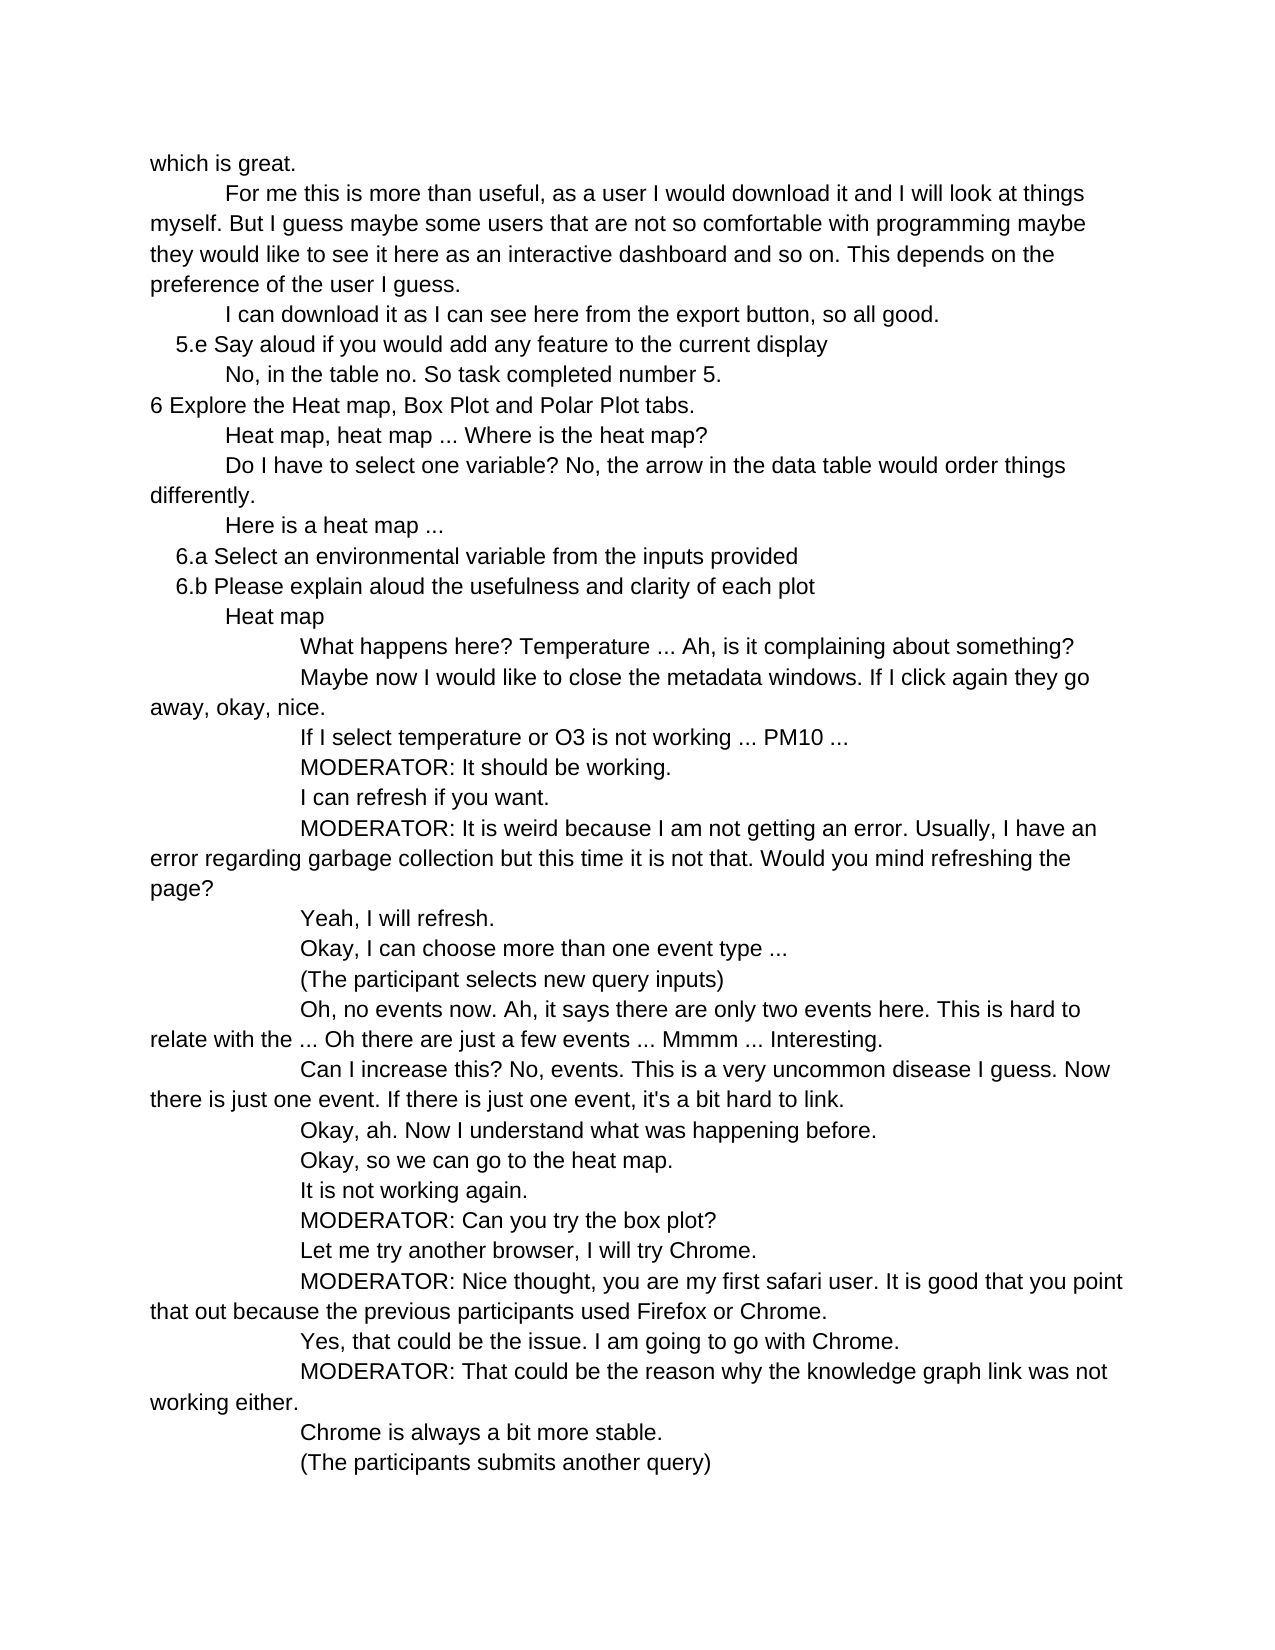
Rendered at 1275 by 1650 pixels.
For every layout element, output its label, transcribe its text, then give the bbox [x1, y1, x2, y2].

text I can download it as I can see here from the export button, so all good. [150, 301, 1125, 327]
text No, in the table no. So task completed number 5. [150, 361, 1125, 388]
text Maybe now I would like to close the metadata windows. If I click again they go away, okay, nice. [150, 663, 1125, 720]
text I can refresh if you want. [150, 784, 1125, 811]
text Chrome is always a bit more stable. [150, 1419, 1125, 1445]
text Okay, so we can go to the heat map. [150, 1147, 1125, 1173]
text Heat map, heat map ... Where is the heat map? [150, 422, 1125, 448]
text What happens here? Temperature ... Ah, is it complaining about something? [150, 633, 1125, 660]
text MODERATOR: It is weird because I am not getting an error. Usually, I have an error regarding garbage collection but this time it is not that. Would you mind refreshing the page? [150, 814, 1125, 901]
text It is not working again. [150, 1177, 1125, 1203]
text Can I increase this? No, events. This is a very uncommon disease I guess. Now there is just one event. If there is just one event, it's a bit hard to link. [150, 1056, 1125, 1113]
text which is great. [150, 150, 1125, 176]
text Yeah, I will refresh. [150, 905, 1125, 932]
text Let me try another browser, I will try Chrome. [150, 1237, 1125, 1264]
text For me this is more than useful, as a user I would download it and I will look at things myself. But I guess maybe some users that are not so comfortable with programming maybe they would like to see it here as an interactive dashboard and so on. This depends on the preference of the user I guess. [150, 180, 1125, 297]
text 6.b Please explain aloud the usefulness and clarity of each plot [150, 573, 1125, 599]
text 6.a Select an environmental variable from the inputs provided [150, 543, 1125, 569]
text (The participants submits another query) [150, 1449, 1125, 1475]
text Do I have to select one variable? No, the arrow in the data table would order things differently. [150, 452, 1125, 509]
text Here is a heat map ... [150, 512, 1125, 539]
text 5.e Say aloud if you would add any feature to the current display [150, 331, 1125, 358]
text Okay, I can choose more than one event type ... [150, 935, 1125, 962]
text Yes, that could be the issue. I am going to go with Chrome. [150, 1328, 1125, 1354]
text MODERATOR: Nice thought, you are my first safari user. It is good that you point that out because the previous participants used Firefox or Chrome. [150, 1268, 1125, 1324]
text Heat map [150, 603, 1125, 629]
text MODERATOR: It should be working. [150, 754, 1125, 781]
text (The participant selects new query inputs) [150, 966, 1125, 992]
text Okay, ah. Now I understand what was happening before. [150, 1117, 1125, 1143]
text 6 Explore the Heat map, Box Plot and Polar Plot tabs. [150, 392, 1125, 418]
text Oh, no events now. Ah, it says there are only two events here. This is hard to relate with the ... Oh there are just a few events ... Mmmm ... Interesting. [150, 996, 1125, 1052]
text MODERATOR: That could be the reason why the knowledge graph link was not working either. [150, 1358, 1125, 1415]
text MODERATOR: Can you try the box plot? [150, 1207, 1125, 1234]
text If I select temperature or O3 is not working ... PM10 ... [150, 724, 1125, 750]
